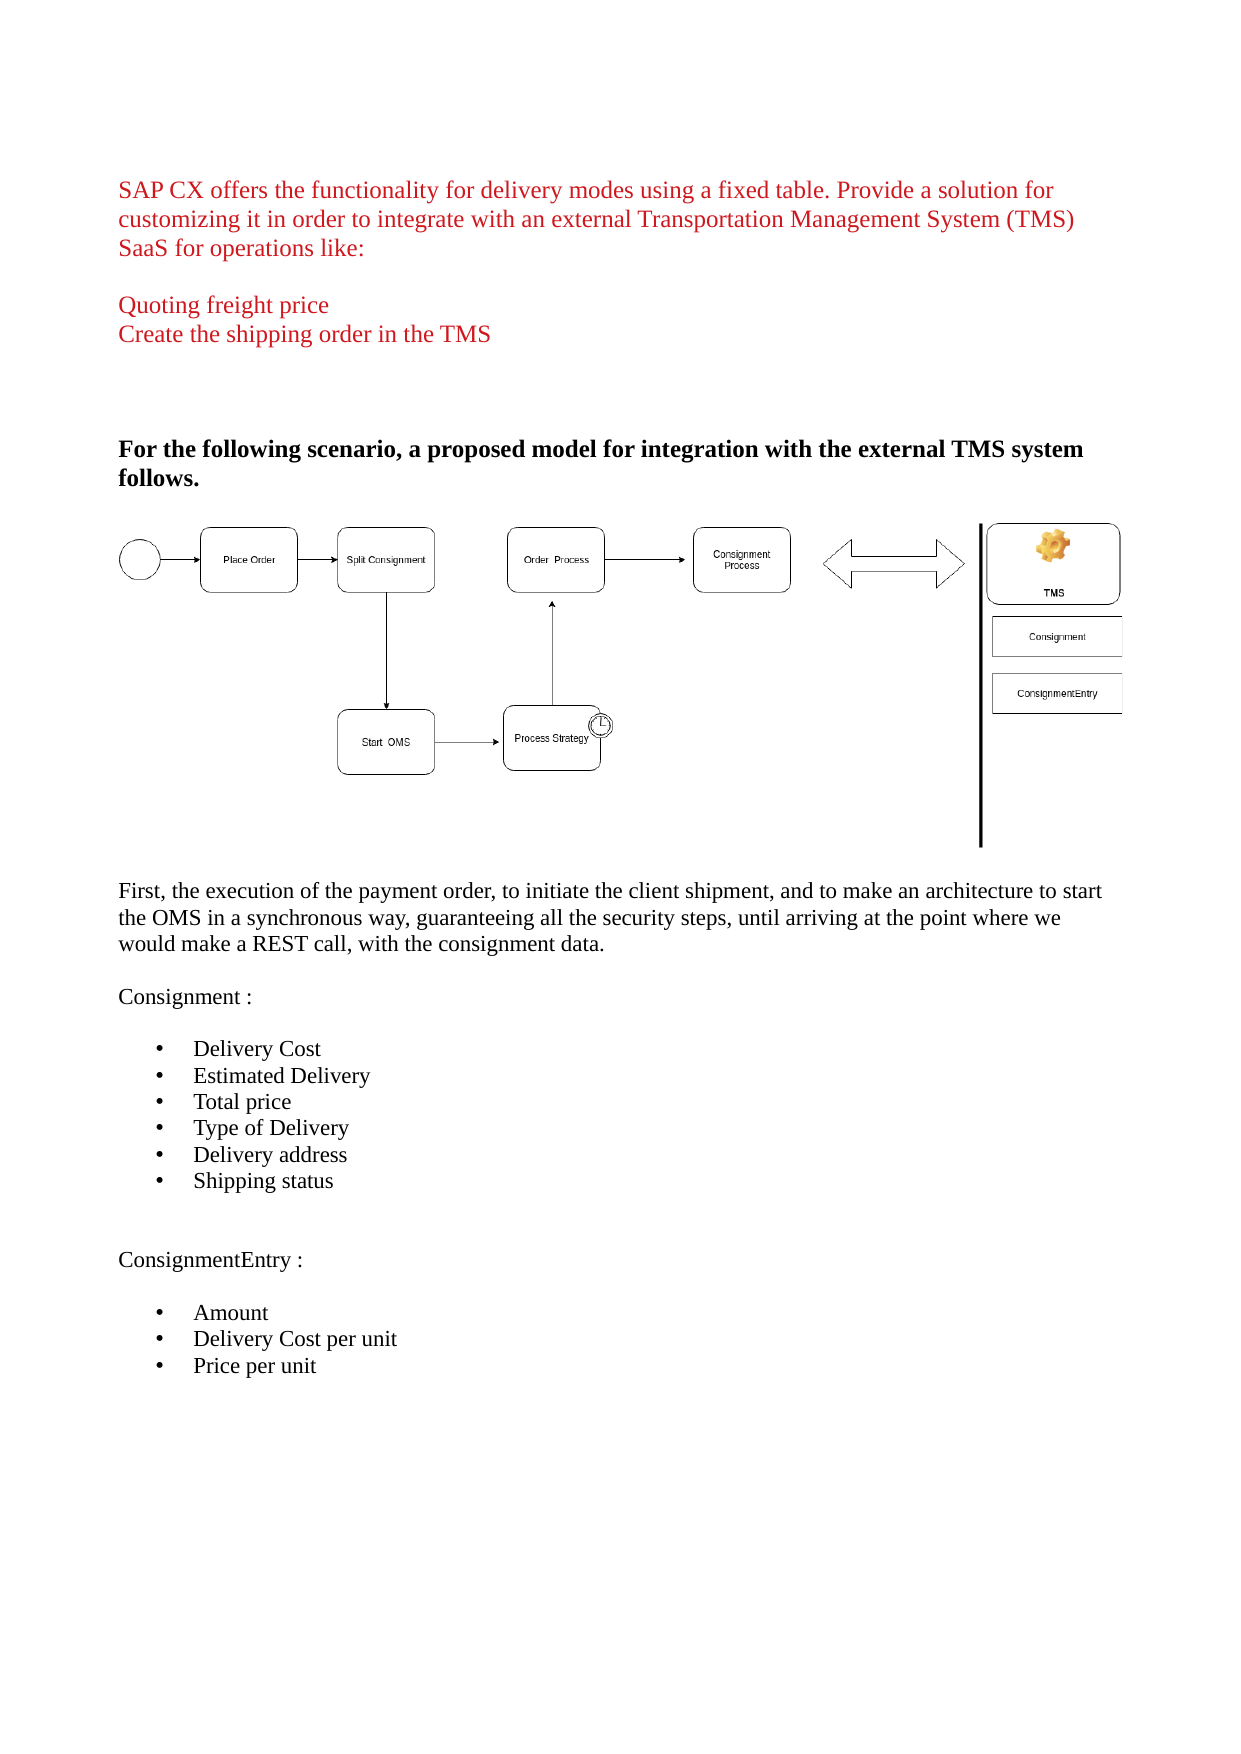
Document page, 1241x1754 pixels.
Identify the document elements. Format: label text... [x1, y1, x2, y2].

text SAP CX offers the functionality for delivery modes using a fixed table. Provide a solution for customizing it in order to integrate with an external Transportation Management System (TMS) SaaS for operations like: [118, 176, 1122, 262]
picture [118, 520, 1123, 849]
list Delivery address [156, 1141, 1122, 1167]
text Consignment : [118, 983, 1122, 1009]
text ConsignmentEntry : [118, 1246, 1122, 1273]
list Shipping status [156, 1167, 1122, 1193]
list Delivery Cost per unit [156, 1325, 1122, 1352]
text First, the execution of the payment order, to initiate the client shipment, and to make an architecture to start the OMS in a synchronous way, guaranteeing all the security steps, until arriving at the point where we would make a REST call, with the consignment data. [118, 877, 1122, 956]
list Total price [156, 1088, 1122, 1114]
text Quoting freight price [118, 291, 1122, 319]
list Type of Delivery [156, 1114, 1122, 1141]
text Create the shipping order in the TMS [118, 319, 1122, 348]
list Amount [156, 1299, 1122, 1325]
text For the following scenario, a proposed model for integration with the external TMS system follows. [118, 434, 1122, 492]
list Estimated Delivery [156, 1062, 1122, 1088]
list Delivery Cost [156, 1035, 1122, 1062]
list Price per unit [156, 1352, 1122, 1378]
